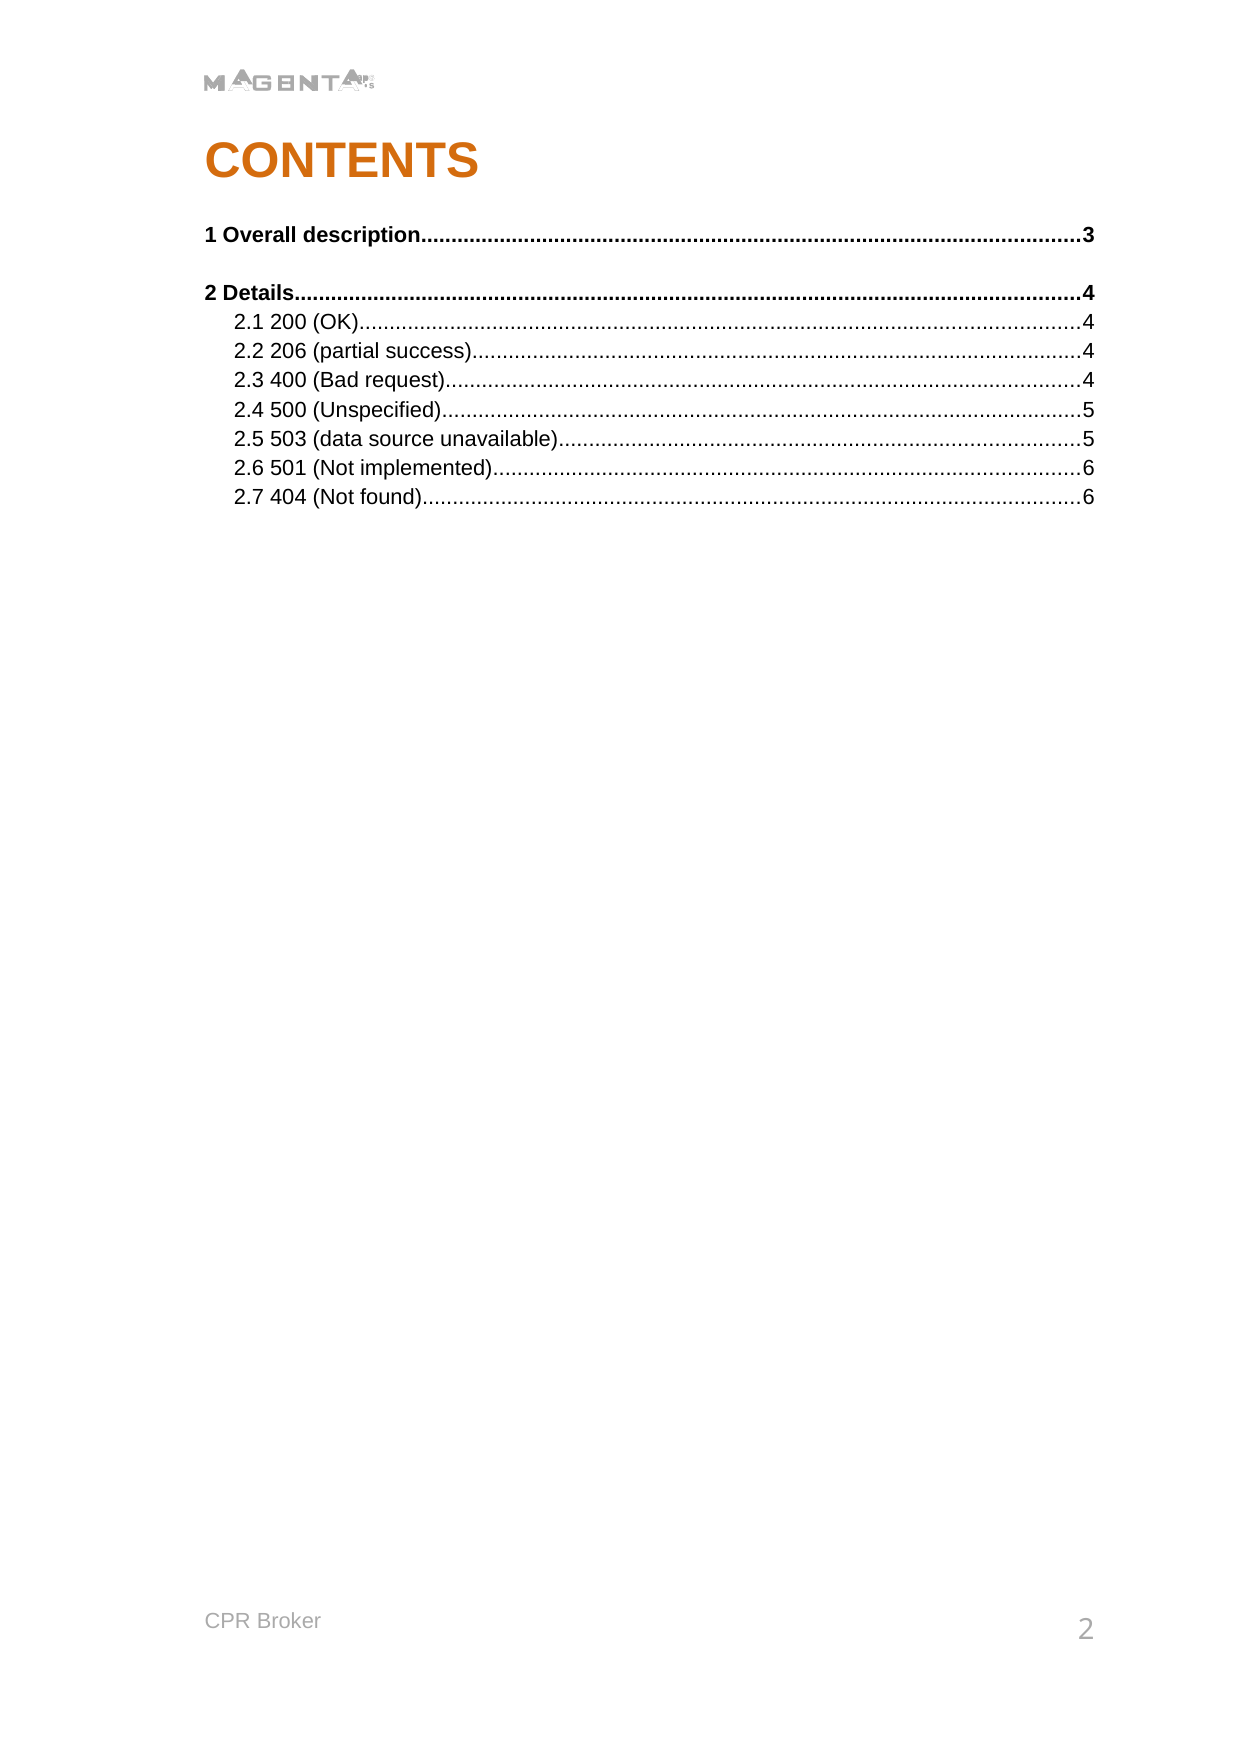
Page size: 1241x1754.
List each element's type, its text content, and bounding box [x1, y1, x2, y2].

text 2 Details 4 [204, 277, 1094, 306]
text 2.7 404 (Not found) 6 [233, 481, 1094, 510]
text 2.2 206 (partial success) 4 [233, 335, 1094, 364]
subtitle Contents [204, 131, 1094, 189]
text 2.3 400 (Bad request) 4 [233, 364, 1094, 394]
text 2.1 200 (OK) 4 [233, 306, 1094, 335]
text 2.6 501 (Not implemented) 6 [233, 452, 1094, 481]
text 1 Overall description 3 [204, 219, 1094, 248]
text 2.5 503 (data source unavailable) 5 [233, 423, 1094, 452]
text 2.4 500 (Unspecified) 5 [233, 394, 1094, 423]
